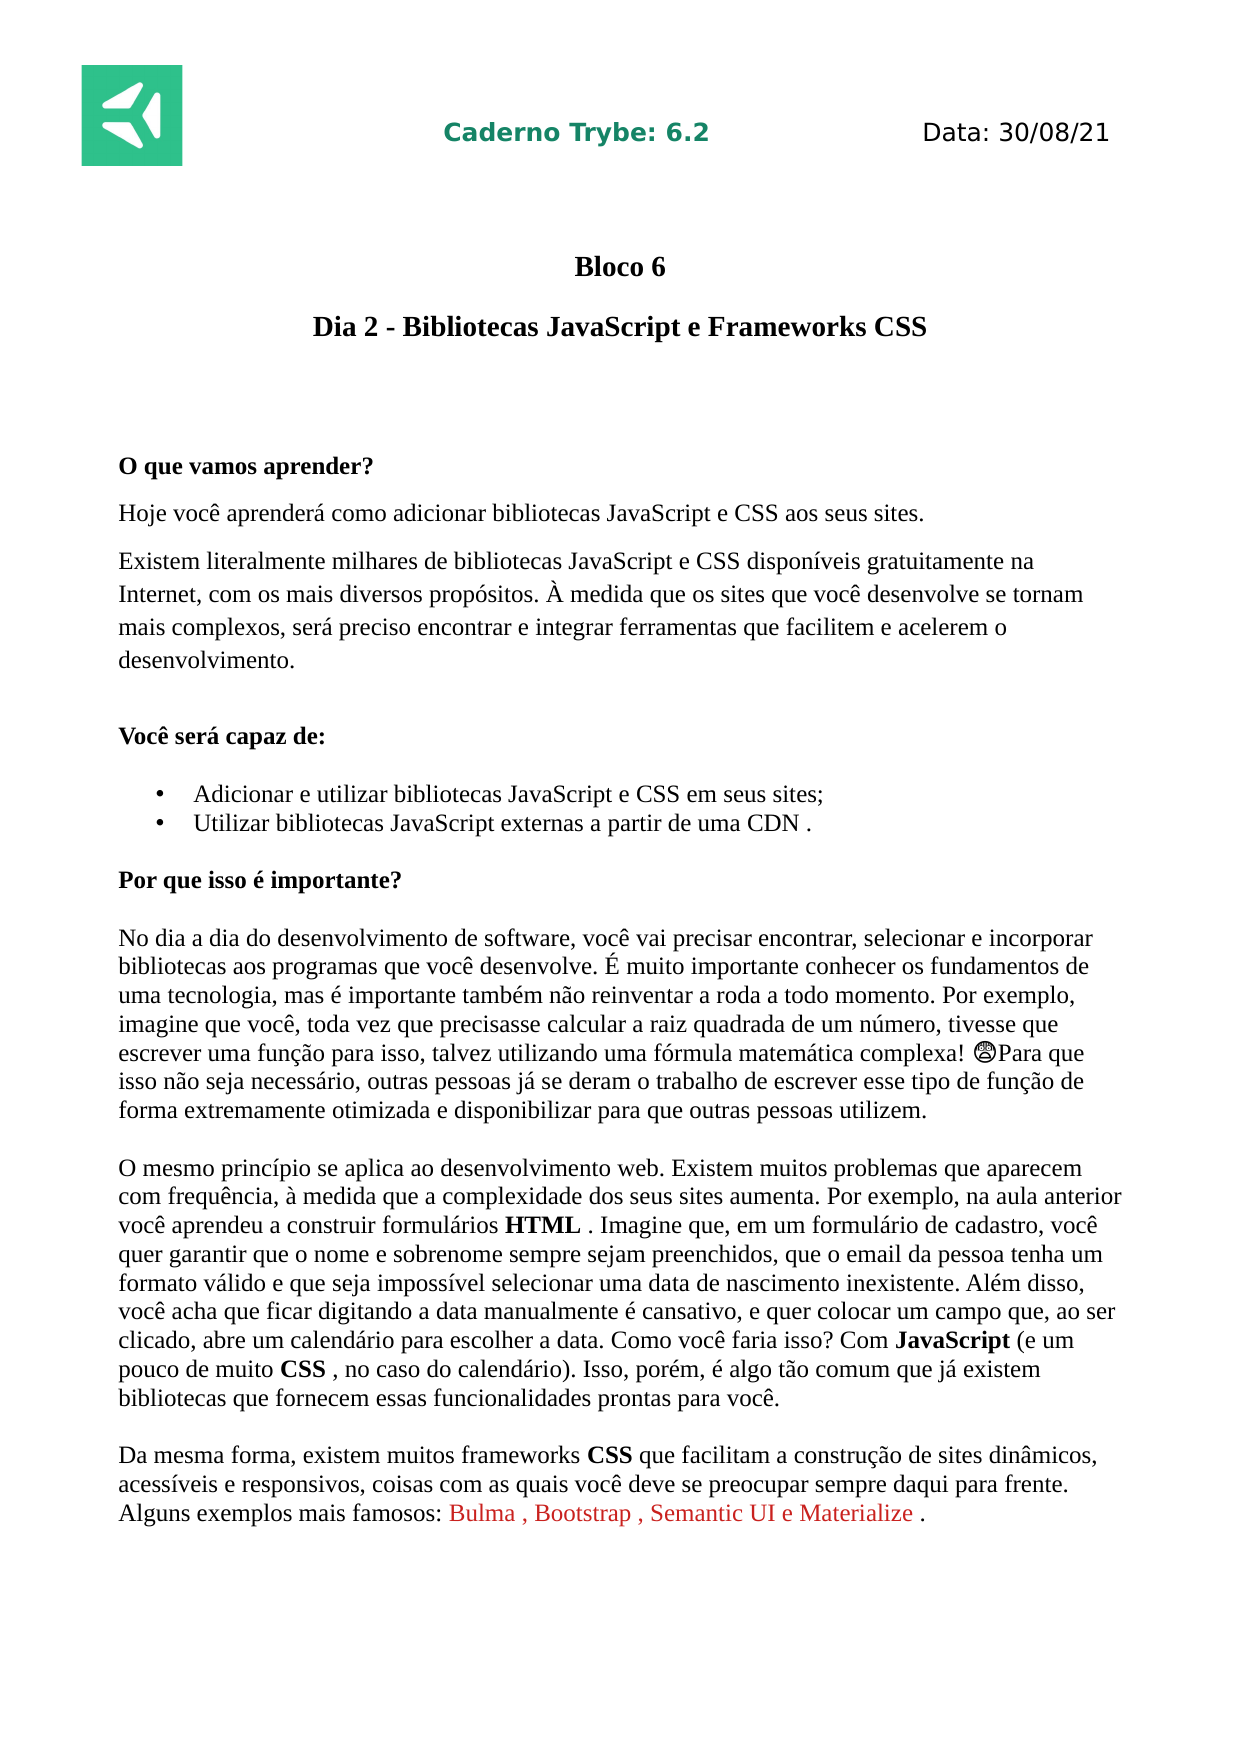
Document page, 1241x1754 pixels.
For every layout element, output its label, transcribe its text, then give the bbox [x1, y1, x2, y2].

subtitle Dia 2 - Bibliotecas JavaScript e Frameworks CSS [118, 309, 1122, 343]
list Utilizar bibliotecas JavaScript externas a partir de uma CDN . [156, 808, 1122, 836]
text O que vamos aprender? [118, 451, 1122, 479]
subtitle Bloco 6 [118, 249, 1122, 282]
picture [81, 65, 183, 166]
text O mesmo princípio se aplica ao desenvolvimento web. Existem muitos problemas que aparecem com frequência, à medida que a complexidade dos seus sites aumenta. Por exemplo, na aula anterior você aprendeu a construir formulários HTML . Imagine que, em um formulário de cadastro, você quer garantir que o nome e sobrenome sempre sejam preenchidos, que o email da pessoa tenha um formato válido e que seja impossível selecionar uma data de nascimento inexistente. Além disso, você acha que ficar digitando a data manualmente é cansativo, e quer colocar um campo que, ao ser clicado, abre um calendário para escolher a data. Como você faria isso? Com JavaScript (e um pouco de muito CSS , no caso do calendário). Isso, porém, é algo tão comum que já existem bibliotecas que fornecem essas funcionalidades prontas para você. [118, 1153, 1122, 1411]
text Existem literalmente milhares de bibliotecas JavaScript e CSS disponíveis gratuitamente na Internet, com os mais diversos propósitos. À medida que os sites que você desenvolve se tornam mais complexos, será preciso encontrar e integrar ferramentas que facilitem e acelerem o desenvolvimento. [118, 546, 1122, 674]
text Hoje você aprenderá como adicionar bibliotecas JavaScript e CSS aos seus sites. [118, 498, 1122, 527]
text Por que isso é importante? [118, 865, 1122, 894]
text Você será capaz de: [118, 721, 1122, 750]
text No dia a dia do desenvolvimento de software, você vai precisar encontrar, selecionar e incorporar bibliotecas aos programas que você desenvolve. É muito importante conhecer os fundamentos de uma tecnologia, mas é importante também não reinventar a roda a todo momento. Por exemplo, imagine que você, toda vez que precisasse calcular a raiz quadrada de um número, tivesse que escrever uma função para isso, talvez utilizando uma fórmula matemática complexa! 😨Para que isso não seja necessário, outras pessoas já se deram o trabalho de escrever esse tipo de função de forma extremamente otimizada e disponibilizar para que outras pessoas utilizem. [118, 923, 1122, 1124]
list Adicionar e utilizar bibliotecas JavaScript e CSS em seus sites; [156, 779, 1122, 808]
text Da mesma forma, existem muitos frameworks CSS que facilitam a construção de sites dinâmicos, acessíveis e responsivos, coisas com as quais você deve se preocupar sempre daqui para frente. Alguns exemplos mais famosos: Bulma , Bootstrap , Semantic UI e Materialize . [118, 1440, 1122, 1526]
